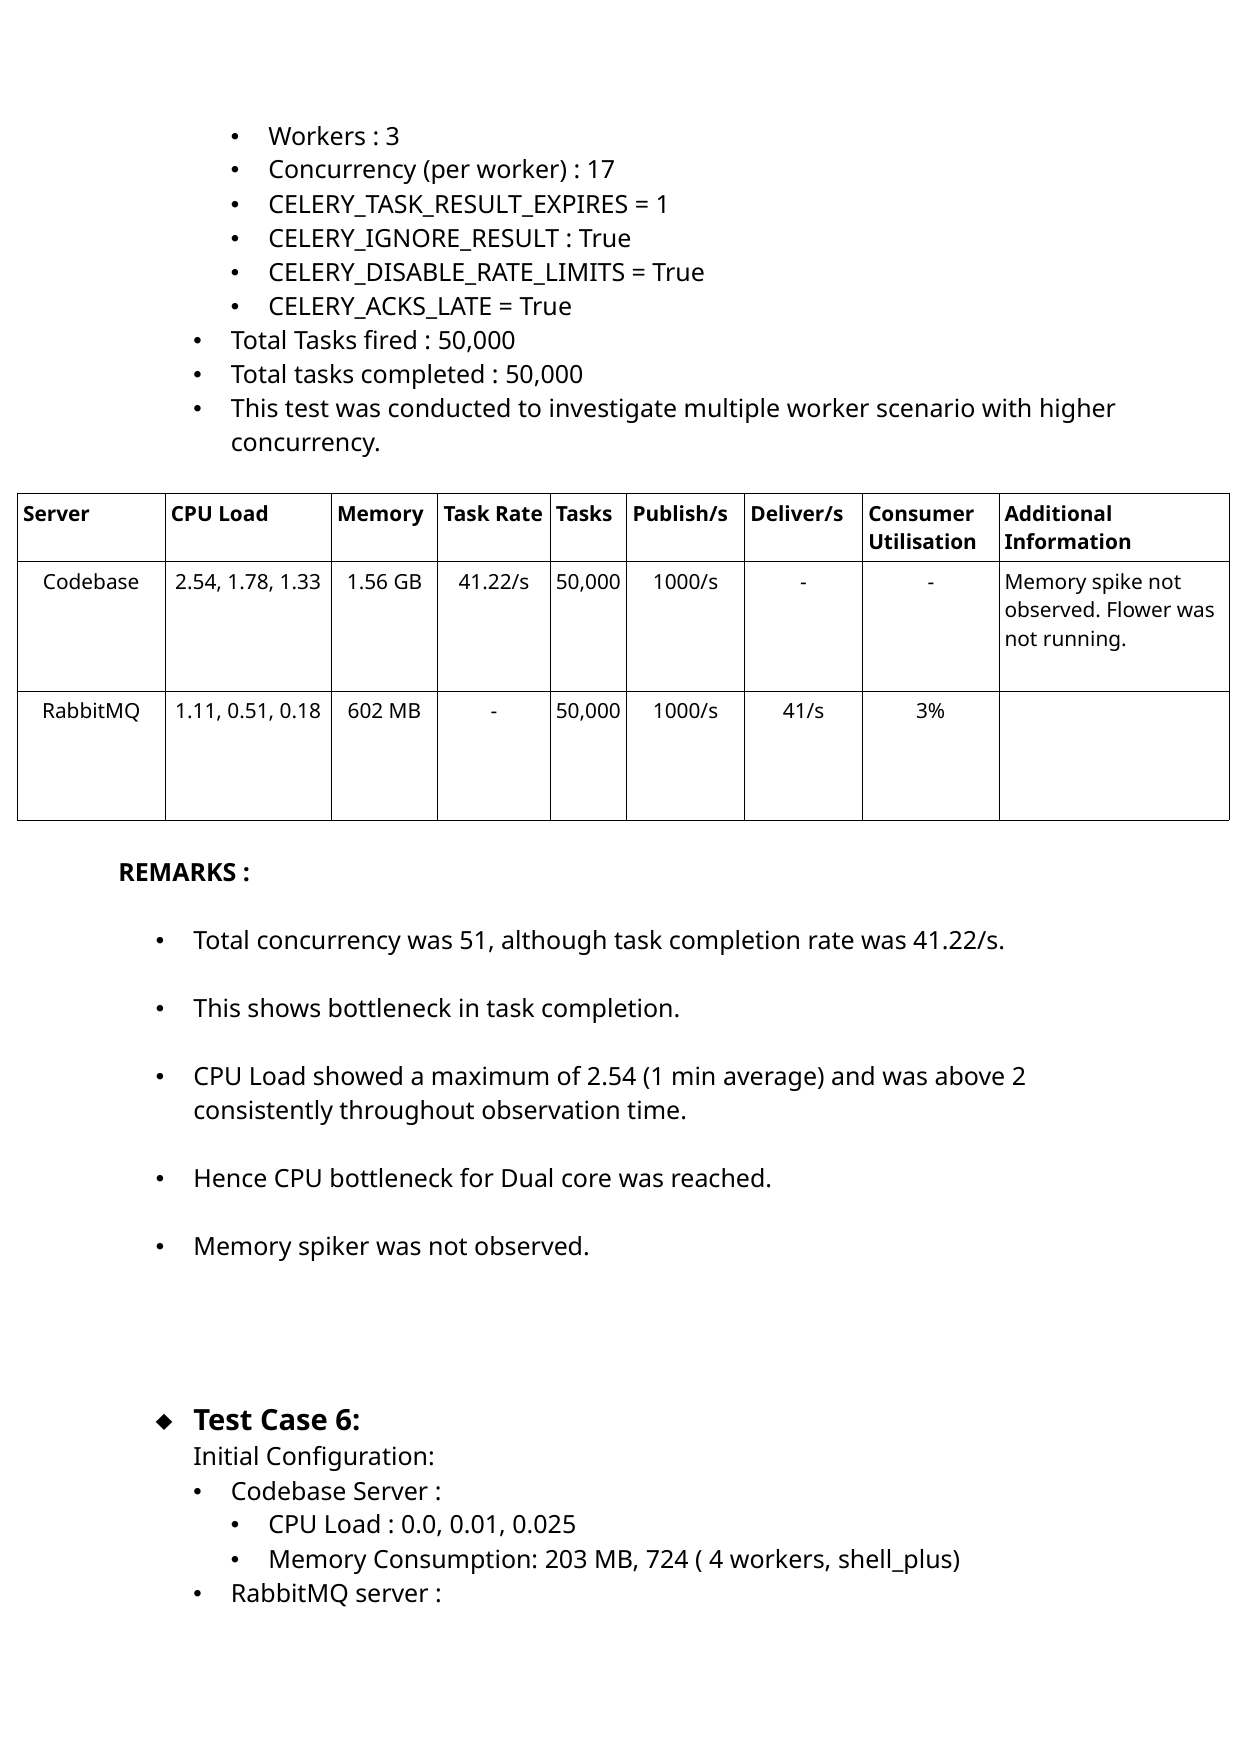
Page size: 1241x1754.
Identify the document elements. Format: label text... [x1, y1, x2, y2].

table_header Additional Information [1000, 494, 1229, 561]
table_header Task Rate [438, 494, 550, 561]
table_cell - [438, 692, 550, 820]
table_cell 602 MB [332, 692, 437, 820]
list Initial Configuration: [156, 1439, 1122, 1473]
table_cell 1000/s [627, 692, 744, 820]
list This shows bottleneck in task completion. [156, 991, 1122, 1025]
list CELERY_ACKS_LATE = True [231, 288, 1122, 322]
table_cell [1000, 692, 1229, 820]
table_cell 50,000 [551, 692, 626, 820]
table_cell - [863, 562, 999, 691]
table_cell 41/s [745, 692, 862, 820]
list CPU Load : 0.0, 0.01, 0.025 [231, 1507, 1122, 1541]
table_header Deliver/s [745, 494, 862, 561]
table_header Consumer Utilisation [863, 494, 999, 561]
list Codebase Server : [193, 1473, 1122, 1507]
table_cell Memory spike not observed. Flower was not running. [1000, 562, 1229, 691]
table_cell 1.56 GB [332, 562, 437, 691]
list RabbitMQ server : [193, 1575, 1122, 1609]
list Total tasks completed : 50,000 [193, 357, 1122, 391]
list CELERY_DISABLE_RATE_LIMITS = True [231, 254, 1122, 288]
list CELERY_IGNORE_RESULT : True [231, 220, 1122, 254]
table_header CPU Load [166, 494, 331, 561]
text REMARKS : [118, 854, 1122, 888]
table_cell 1.11, 0.51, 0.18 [166, 692, 331, 820]
list Total concurrency was 51, although task completion rate was 41.22/s. [156, 922, 1122, 957]
list Hence CPU bottleneck for Dual core was reached. [156, 1161, 1122, 1195]
list This test was conducted to investigate multiple worker scenario with higher concurrency. [193, 391, 1122, 459]
table_header Tasks [551, 494, 626, 561]
table_cell 1000/s [627, 562, 744, 691]
list CPU Load showed a maximum of 2.54 (1 min average) and was above 2 consistently throughout observation time. [156, 1059, 1122, 1127]
list Memory Consumption: 203 MB, 724 ( 4 workers, shell_plus) [231, 1541, 1122, 1575]
table_cell 50,000 [551, 562, 626, 691]
list Total Tasks fired : 50,000 [193, 322, 1122, 357]
list Memory spiker was not observed. [156, 1229, 1122, 1263]
list Workers : 3 [231, 118, 1122, 152]
table_header Server [18, 494, 165, 561]
table_cell - [745, 562, 862, 691]
table_header Publish/s [627, 494, 744, 561]
table_cell Codebase [18, 562, 165, 691]
table_cell RabbitMQ [18, 692, 165, 820]
table_cell 41.22/s [438, 562, 550, 691]
list Concurrency (per worker) : 17 [231, 152, 1122, 186]
table_header Memory [332, 494, 437, 561]
list Test Case 6: [156, 1399, 1122, 1439]
list CELERY_TASK_RESULT_EXPIRES = 1 [231, 186, 1122, 220]
table_cell 3% [863, 692, 999, 820]
table_cell 2.54, 1.78, 1.33 [166, 562, 331, 691]
